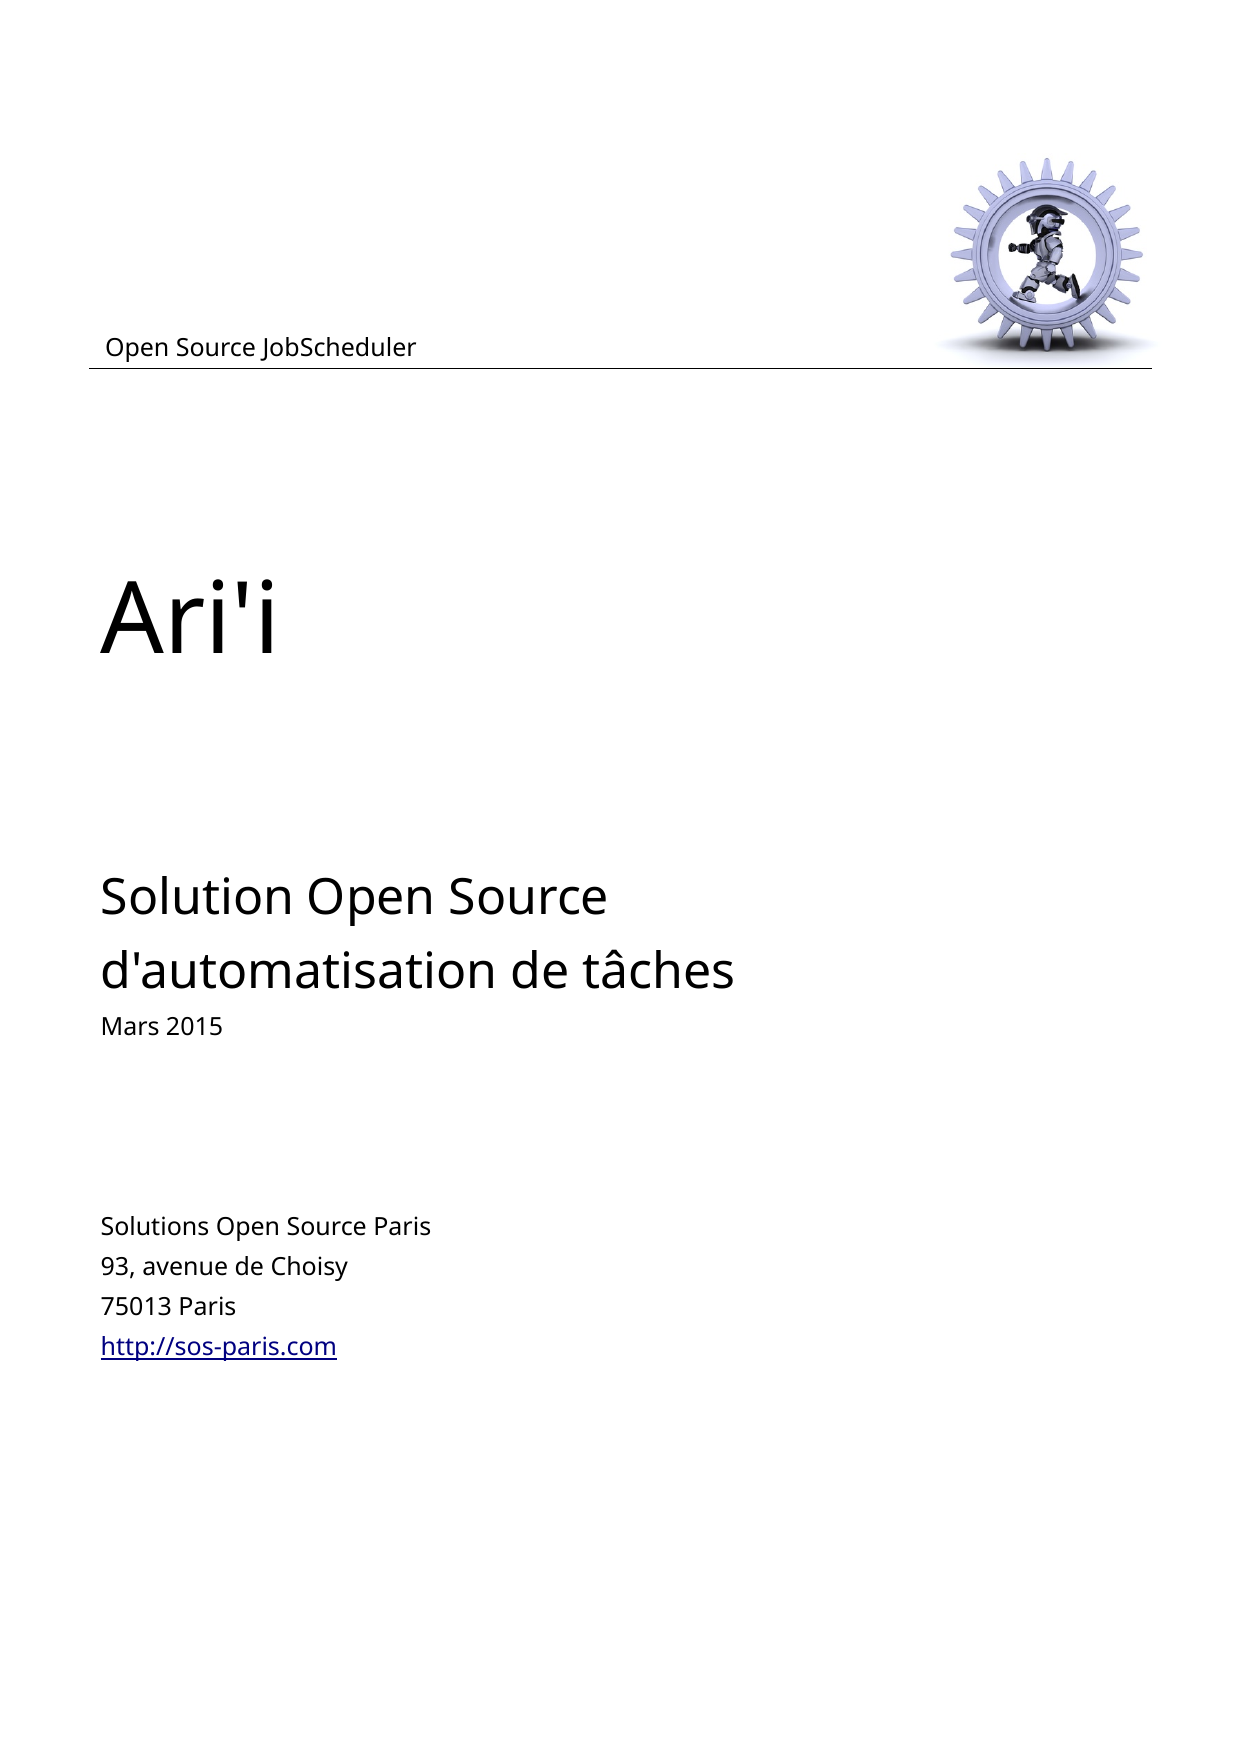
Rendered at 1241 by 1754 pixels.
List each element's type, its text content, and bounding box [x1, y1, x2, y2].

text Solution Open Source [88, 861, 1152, 929]
text Mars 2015 [88, 1009, 1152, 1043]
text Open Source JobScheduler [88, 326, 1152, 368]
text 93, avenue de Choisy [88, 1249, 1152, 1283]
text d'automatisation de tâches [88, 935, 1152, 1003]
text Solutions Open Source Paris [88, 1209, 1152, 1243]
picture [915, 153, 1182, 367]
text 75013 Paris [88, 1289, 1152, 1323]
text Ari'i [88, 547, 1152, 683]
text http://sos-paris.com [88, 1329, 1152, 1363]
